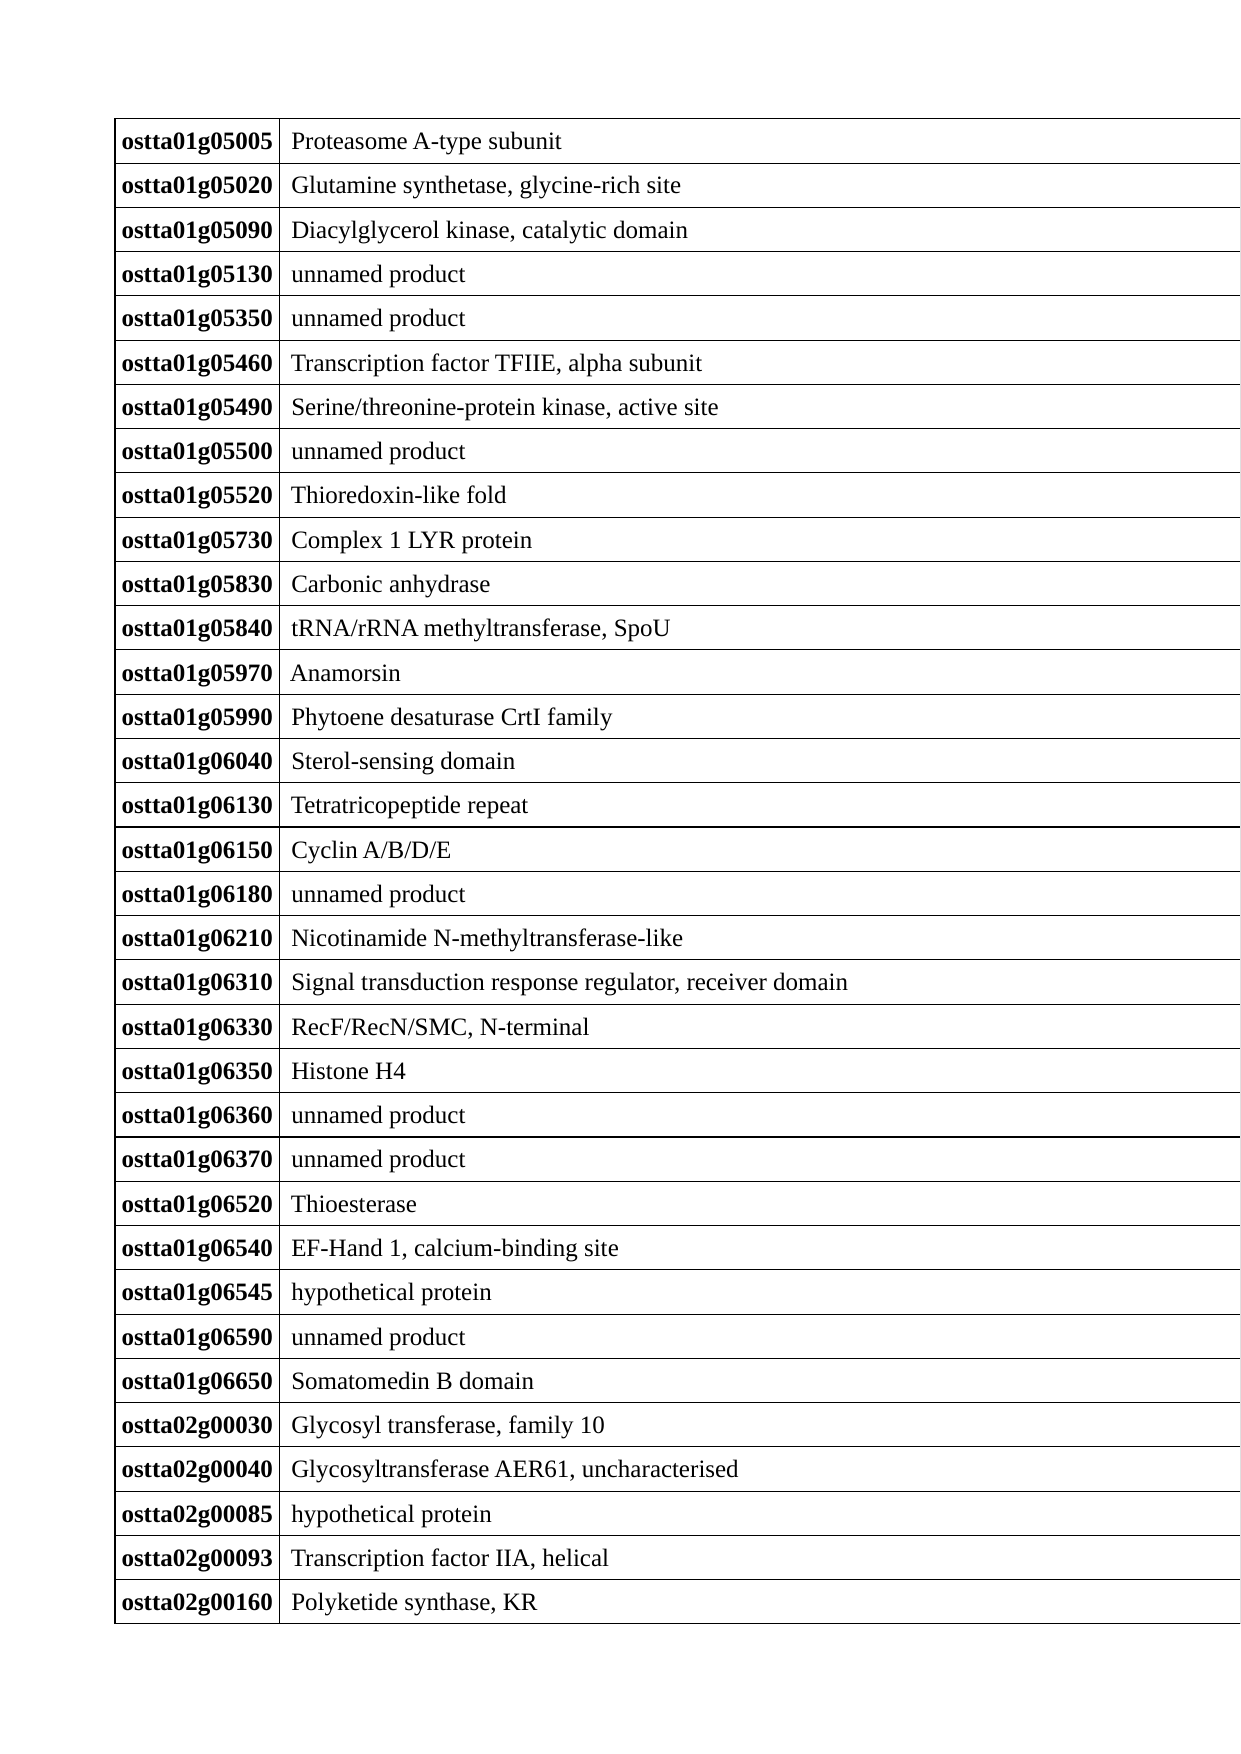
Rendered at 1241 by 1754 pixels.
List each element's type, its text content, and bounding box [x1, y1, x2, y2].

table_cell ostta02g00030 [116, 1403, 279, 1446]
table_cell unnamed product [280, 252, 1240, 295]
table_cell Diacylglycerol kinase, catalytic domain [280, 208, 1240, 251]
table_cell ostta01g06520 [116, 1182, 279, 1225]
table_cell ostta01g05005 [116, 119, 279, 162]
table_cell unnamed product [280, 429, 1240, 472]
table_cell Serine/threonine-protein kinase, active site [280, 385, 1240, 428]
table_cell ostta01g06310 [116, 960, 279, 1003]
table_cell ostta01g05460 [116, 341, 279, 384]
table_cell ostta01g05970 [116, 650, 279, 694]
table_cell ostta01g06040 [116, 739, 279, 782]
table_cell ostta01g05500 [116, 429, 279, 472]
table_cell ostta01g06150 [116, 828, 279, 871]
table_cell unnamed product [280, 872, 1240, 915]
table_cell RecF/RecN/SMC, N-terminal [280, 1005, 1240, 1048]
table_cell Proteasome A-type subunit [280, 119, 1240, 162]
table_cell unnamed product [280, 296, 1240, 339]
table_cell ostta01g05090 [116, 208, 279, 251]
table_cell ostta01g06210 [116, 916, 279, 959]
table_cell Transcription factor TFIIE, alpha subunit [280, 341, 1240, 384]
table_cell ostta01g06370 [116, 1138, 279, 1181]
table_cell Glycosyl transferase, family 10 [280, 1403, 1240, 1446]
table_cell Histone H4 [280, 1049, 1240, 1092]
table_cell ostta01g05350 [116, 296, 279, 339]
table_cell ostta01g05730 [116, 518, 279, 561]
table_cell Nicotinamide N-methyltransferase-like [280, 916, 1240, 959]
table_cell Polyketide synthase, KR [280, 1580, 1240, 1623]
table_cell Carbonic anhydrase [280, 562, 1240, 605]
table_cell Signal transduction response regulator, receiver domain [280, 960, 1240, 1003]
table_cell Cyclin A/B/D/E [280, 828, 1240, 871]
table_cell Sterol-sensing domain [280, 739, 1240, 782]
table_cell Glycosyltransferase AER61, uncharacterised [280, 1447, 1240, 1491]
table_cell ostta01g06590 [116, 1315, 279, 1358]
table_cell ostta01g05130 [116, 252, 279, 295]
table_cell Somatomedin B domain [280, 1359, 1240, 1402]
table_cell ostta01g05490 [116, 385, 279, 428]
table_cell ostta01g05520 [116, 473, 279, 517]
table_cell ostta01g06650 [116, 1359, 279, 1402]
table_cell Phytoene desaturase CrtI family [280, 695, 1240, 738]
table_cell ostta01g06130 [116, 783, 279, 826]
table_cell tRNA/rRNA methyltransferase, SpoU [280, 606, 1240, 649]
table_cell Transcription factor IIA, helical [280, 1536, 1240, 1579]
table_cell ostta02g00040 [116, 1447, 279, 1491]
table_cell ostta01g06540 [116, 1226, 279, 1269]
table_cell Anamorsin [280, 650, 1240, 694]
table_cell unnamed product [280, 1093, 1240, 1136]
table_cell unnamed product [280, 1315, 1240, 1358]
table_cell ostta01g06350 [116, 1049, 279, 1092]
table_cell ostta01g05830 [116, 562, 279, 605]
table_cell ostta02g00085 [116, 1492, 279, 1535]
table_cell ostta01g06360 [116, 1093, 279, 1136]
table_cell Thioredoxin-like fold [280, 473, 1240, 517]
table_cell ostta01g06180 [116, 872, 279, 915]
table_cell Complex 1 LYR protein [280, 518, 1240, 561]
table_cell hypothetical protein [280, 1492, 1240, 1535]
table_cell ostta01g06330 [116, 1005, 279, 1048]
table_cell ostta02g00160 [116, 1580, 279, 1623]
table_cell ostta02g00093 [116, 1536, 279, 1579]
table_cell ostta01g05840 [116, 606, 279, 649]
table_cell Tetratricopeptide repeat [280, 783, 1240, 826]
table_cell Glutamine synthetase, glycine-rich site [280, 164, 1240, 207]
table_cell hypothetical protein [280, 1270, 1240, 1313]
table_cell ostta01g05020 [116, 164, 279, 207]
table_cell ostta01g06545 [116, 1270, 279, 1313]
table_cell Thioesterase [280, 1182, 1240, 1225]
table_cell EF-Hand 1, calcium-binding site [280, 1226, 1240, 1269]
table_cell unnamed product [280, 1138, 1240, 1181]
table_cell ostta01g05990 [116, 695, 279, 738]
